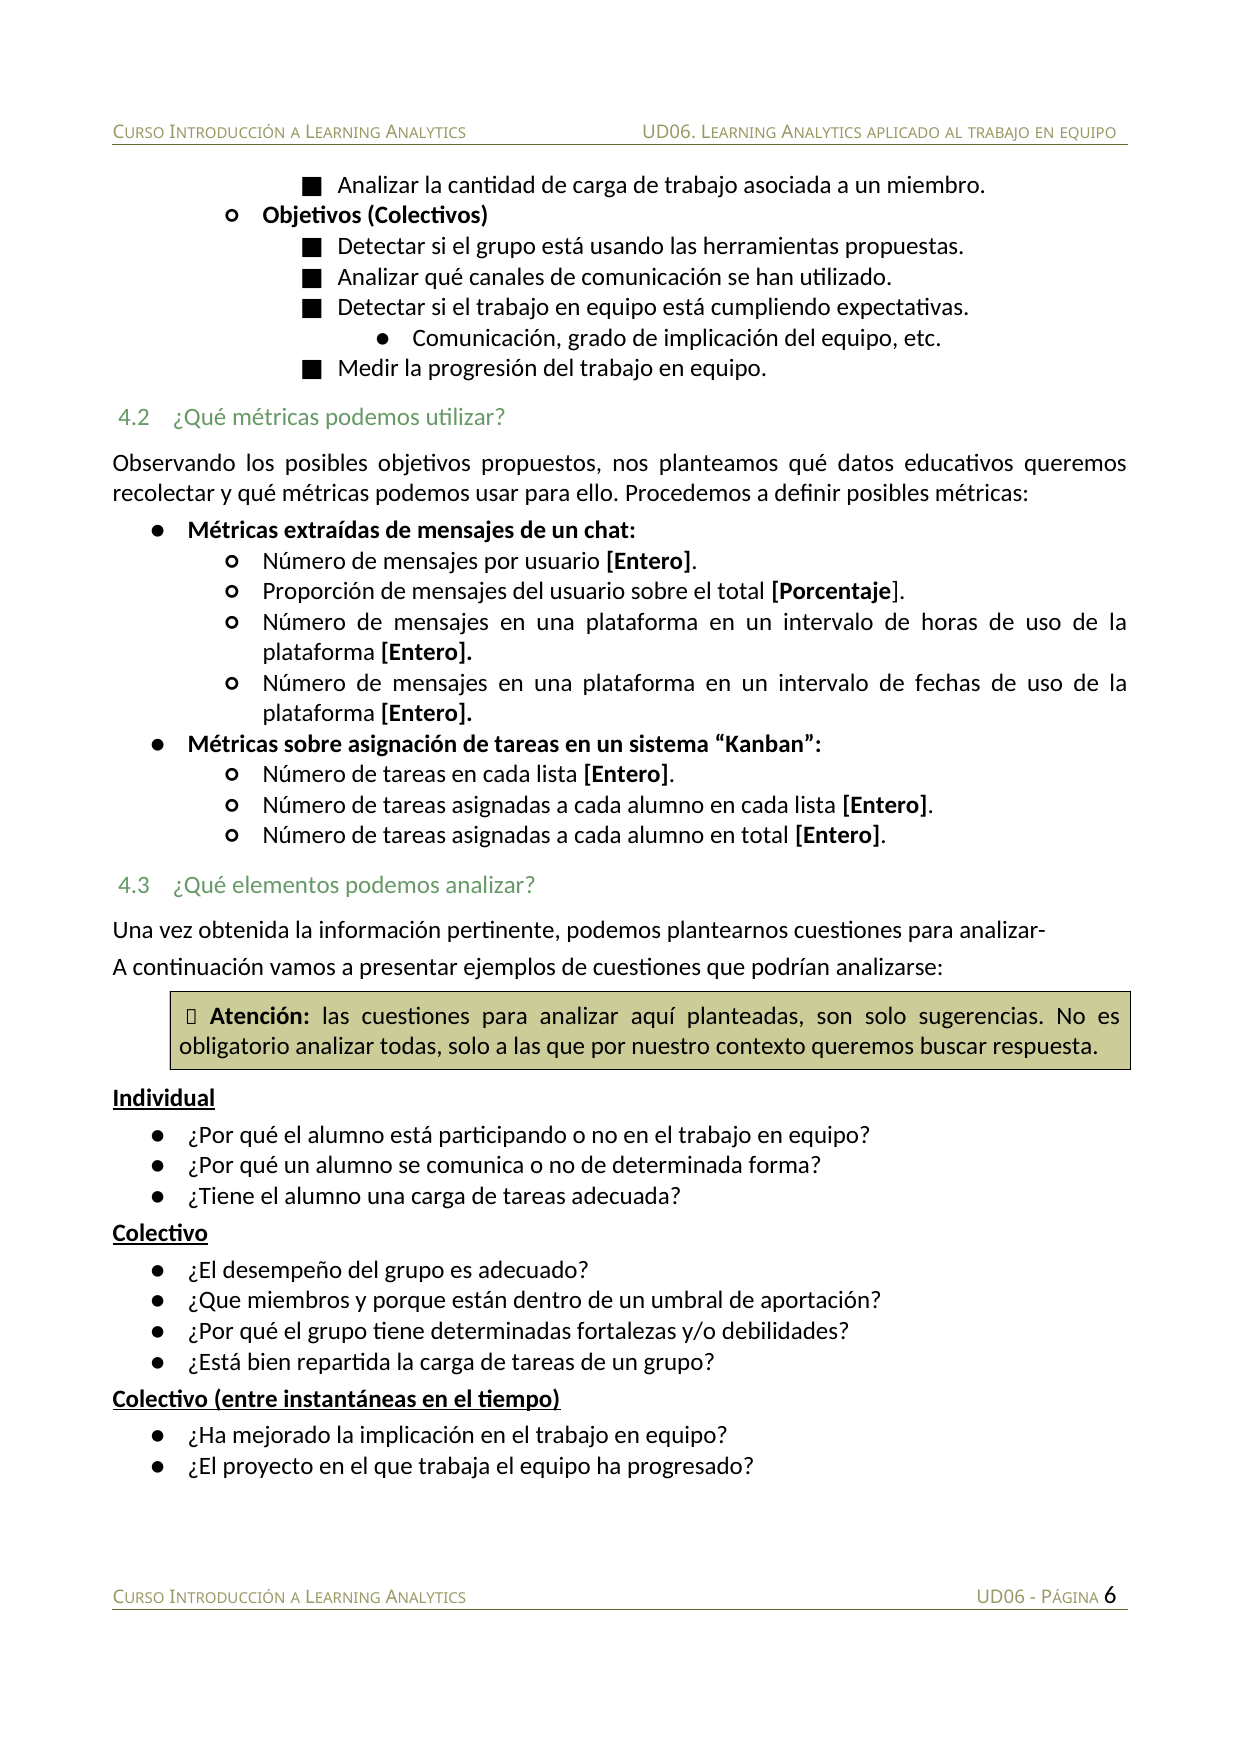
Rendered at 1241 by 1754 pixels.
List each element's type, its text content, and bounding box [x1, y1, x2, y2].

list ¿Que miembros y porque están dentro de un umbral de aportación? [150, 1285, 1128, 1315]
list ¿Por qué un alumno se comunica o no de determinada forma? [150, 1150, 1128, 1180]
list ¿Ha mejorado la implicación en el trabajo en equipo? [150, 1420, 1128, 1450]
list ¿El desempeño del grupo es adecuado? [150, 1254, 1128, 1285]
list ¿Está bien repartida la carga de tareas de un grupo? [150, 1346, 1128, 1376]
subtitle ¿Qué métricas podemos utilizar? [112, 402, 1128, 432]
list Detectar si el grupo está usando las herramientas propuestas. [300, 230, 1128, 261]
list Proporción de mensajes del usuario sobre el total [Porcentaje]. [225, 575, 1128, 606]
list Objetivos (Colectivos) [225, 199, 1128, 230]
text Individual [112, 1082, 1128, 1113]
text ❕ Atención: las cuestiones para analizar aquí planteadas, son solo sugerencias. No es obligatorio analizar todas, solo a las que por nuestro contexto queremos buscar respuesta. [171, 992, 1130, 1069]
list Número de tareas asignadas a cada alumno en cada lista [Entero]. [225, 789, 1128, 819]
list Número de tareas en cada lista [Entero]. [225, 758, 1128, 789]
text A continuación vamos a presentar ejemplos de cuestiones que podrían analizarse: [112, 951, 1128, 982]
list Medir la progresión del trabajo en equipo. [300, 352, 1128, 383]
list Número de mensajes en una plataforma en un intervalo de horas de uso de la plataforma [Entero]. [225, 606, 1128, 667]
list Número de mensajes en una plataforma en un intervalo de fechas de uso de la plataforma [Entero]. [225, 667, 1128, 728]
list Analizar qué canales de comunicación se han utilizado. [300, 261, 1128, 291]
list Métricas sobre asignación de tareas en un sistema “Kanban”: [150, 728, 1128, 758]
list Analizar la cantidad de carga de trabajo asociada a un miembro. [300, 169, 1128, 199]
list Métricas extraídas de mensajes de un chat: [150, 514, 1128, 545]
text Colectivo [112, 1217, 1128, 1248]
text Colectivo (entre instantáneas en el tiempo) [112, 1383, 1128, 1413]
list ¿Por qué el alumno está participando o no en el trabajo en equipo? [150, 1119, 1128, 1150]
list Comunicación, grado de implicación del equipo, etc. [375, 322, 1128, 352]
list Número de tareas asignadas a cada alumno en total [Entero]. [225, 819, 1128, 850]
subtitle ¿Qué elementos podemos analizar? [112, 869, 1128, 899]
text Observando los posibles objetivos propuestos, nos planteamos qué datos educativos queremos recolectar y qué métricas podemos usar para ello. Procedemos a definir posibles métricas: [112, 447, 1128, 508]
text Una vez obtenida la información pertinente, podemos plantearnos cuestiones para analizar- [112, 914, 1128, 945]
list ¿Por qué el grupo tiene determinadas fortalezas y/o debilidades? [150, 1315, 1128, 1346]
list Número de mensajes por usuario [Entero]. [225, 545, 1128, 575]
list ¿El proyecto en el que trabaja el equipo ha progresado? [150, 1450, 1128, 1481]
list ¿Tiene el alumno una carga de tareas adecuada? [150, 1180, 1128, 1211]
list Detectar si el trabajo en equipo está cumpliendo expectativas. [300, 291, 1128, 322]
